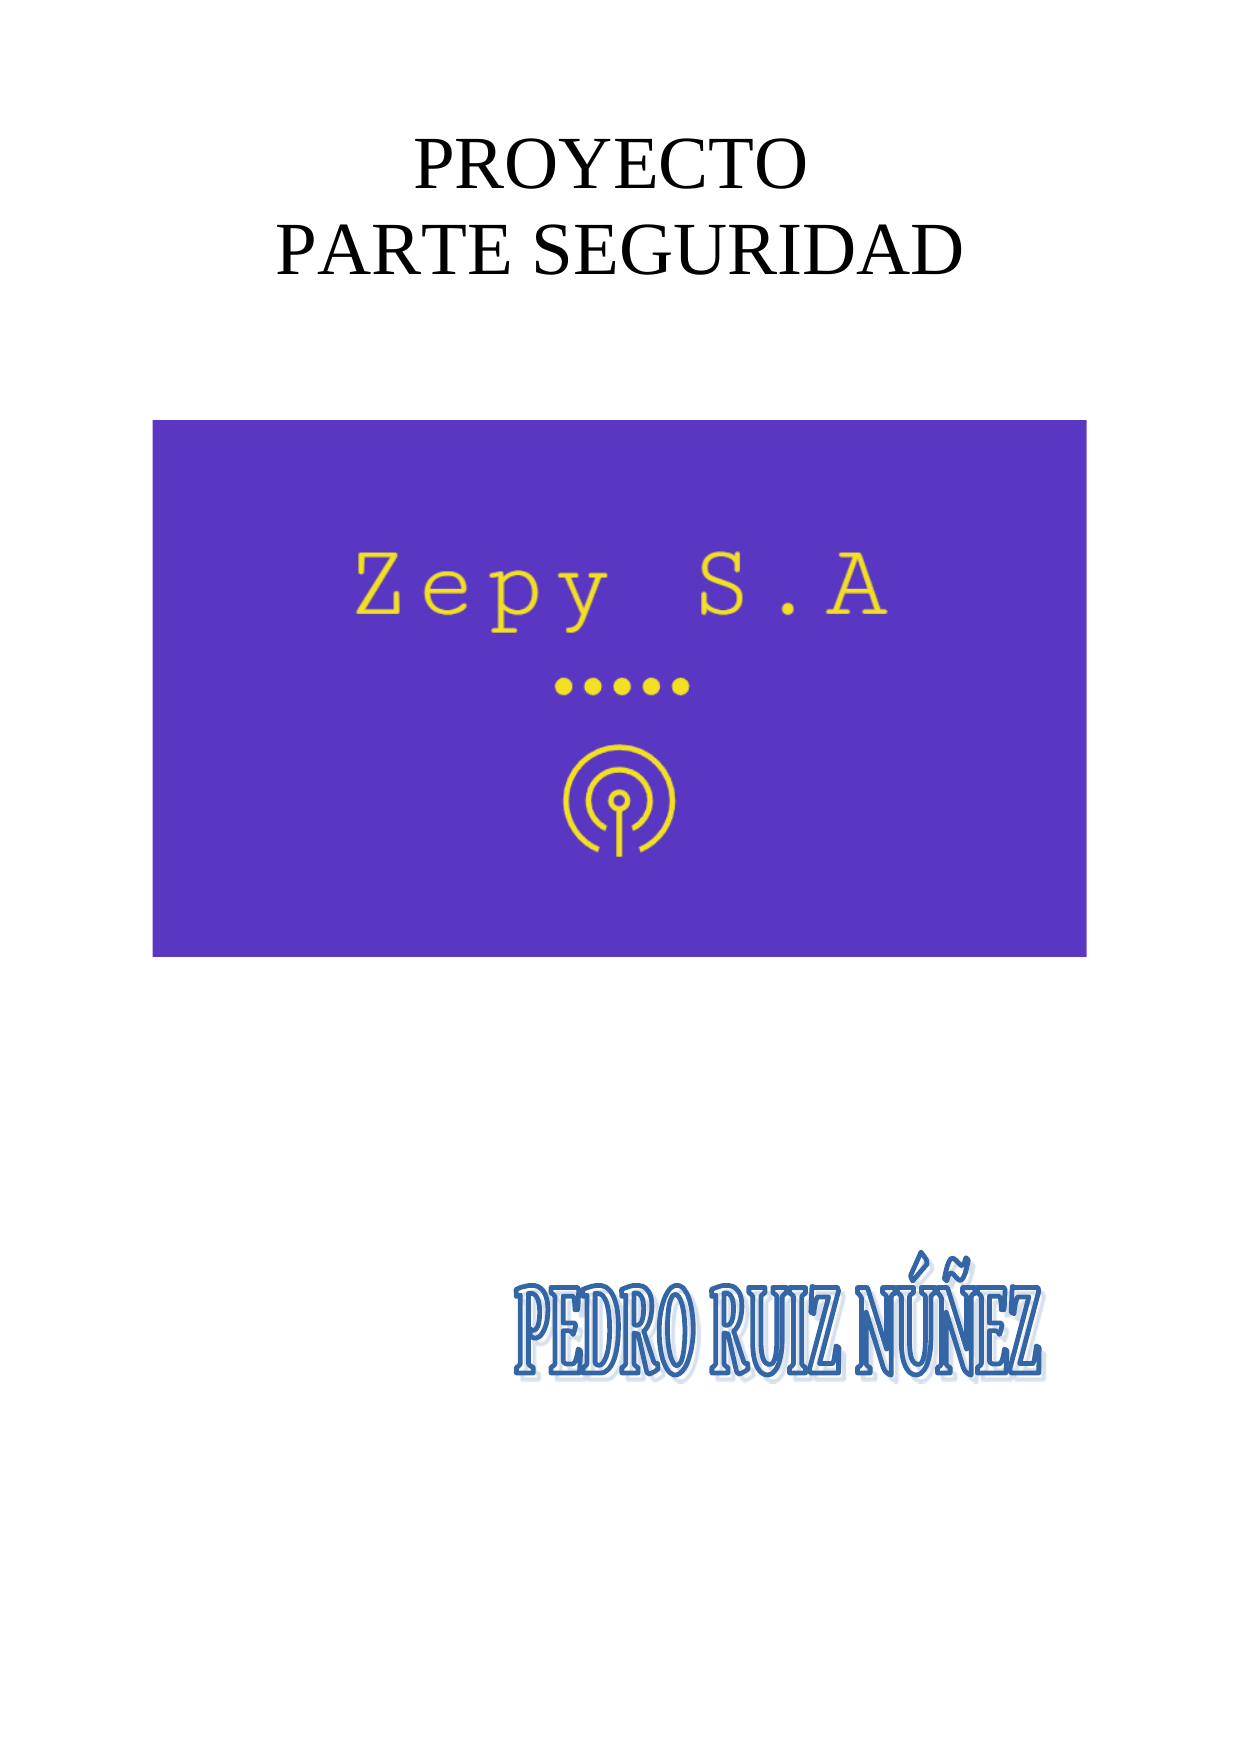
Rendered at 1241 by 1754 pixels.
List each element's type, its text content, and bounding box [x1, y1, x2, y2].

text PROYECTO [118, 118, 1122, 204]
text PARTE SEGURIDAD [118, 204, 1122, 291]
picture [152, 420, 1088, 957]
